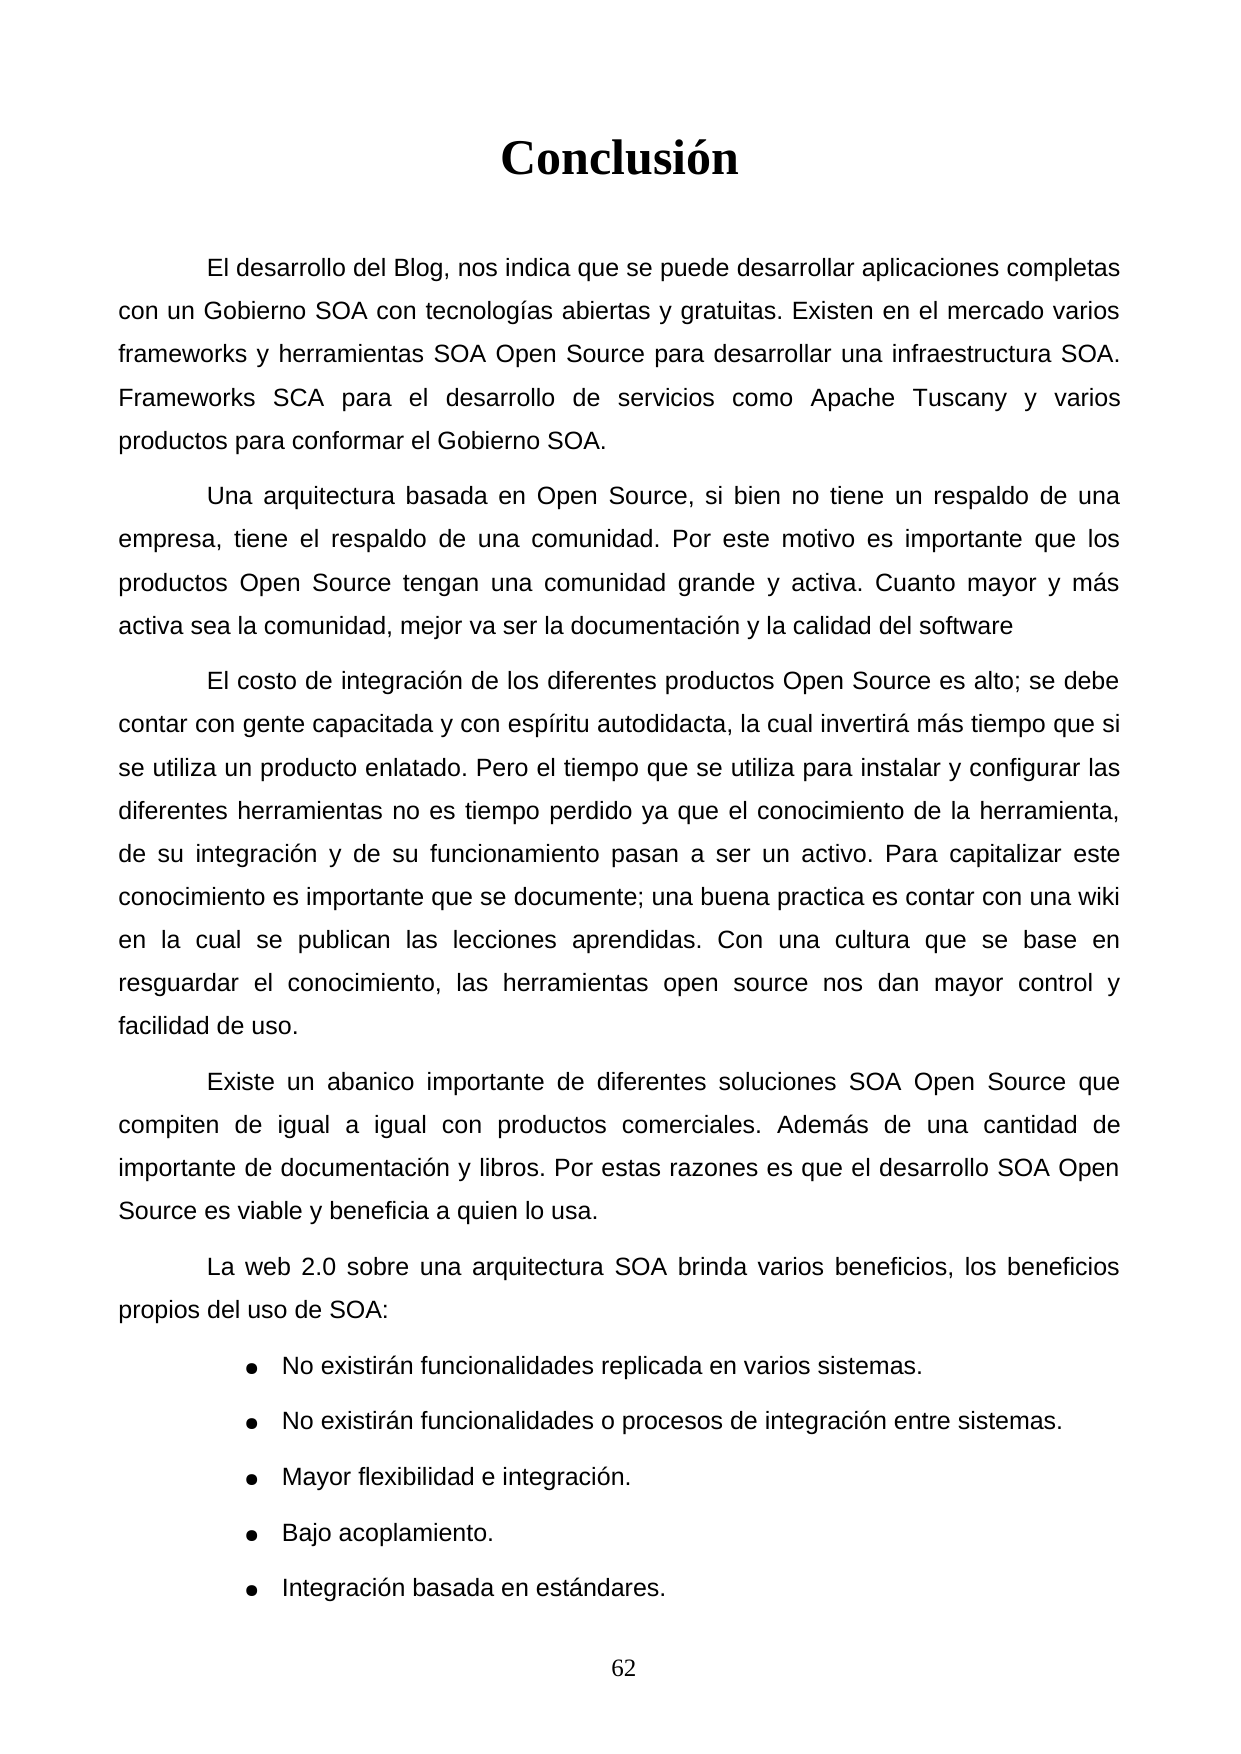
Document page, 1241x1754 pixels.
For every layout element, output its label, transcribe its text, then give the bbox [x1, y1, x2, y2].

list No existirán funcionalidades o procesos de integración entre sistemas. [156, 1406, 1122, 1435]
list No existirán funcionalidades replicada en varios sistemas. [156, 1351, 1122, 1379]
subtitle Conclusión [118, 128, 1122, 185]
list Mayor flexibilidad e integración. [156, 1462, 1122, 1491]
text Existe un abanico importante de diferentes soluciones SOA Open Source que compiten de igual a igual con productos comerciales. Además de una cantidad de importante de documentación y libros. Por estas razones es que el desarrollo SOA Open Source es viable y beneficia a quien lo usa. [118, 1067, 1122, 1225]
list Bajo acoplamiento. [156, 1518, 1122, 1546]
text La web 2.0 sobre una arquitectura SOA brinda varios beneficios, los beneficios propios del uso de SOA: [118, 1252, 1122, 1324]
text Una arquitectura basada en Open Source, si bien no tiene un respaldo de una empresa, tiene el respaldo de una comunidad. Por este motivo es importante que los productos Open Source tengan una comunidad grande y activa. Cuanto mayor y más activa sea la comunidad, mejor va ser la documentación y la calidad del software [118, 481, 1122, 639]
text El desarrollo del Blog, nos indica que se puede desarrollar aplicaciones completas con un Gobierno SOA con tecnologías abiertas y gratuitas. Existen en el mercado varios frameworks y herramientas SOA Open Source para desarrollar una infraestructura SOA. Frameworks SCA para el desarrollo de servicios como Apache Tuscany y varios productos para conformar el Gobierno SOA. [118, 253, 1122, 454]
text El costo de integración de los diferentes productos Open Source es alto; se debe contar con gente capacitada y con espíritu autodidacta, la cual invertirá más tiempo que si se utiliza un producto enlatado. Pero el tiempo que se utiliza para instalar y configurar las diferentes herramientas no es tiempo perdido ya que el conocimiento de la herramienta, de su integración y de su funcionamiento pasan a ser un activo. Para capitalizar este conocimiento es importante que se documente; una buena practica es contar con una wiki en la cual se publican las lecciones aprendidas. Con una cultura que se base en resguardar el conocimiento, las herramientas open source nos dan mayor control y facilidad de uso. [118, 666, 1122, 1040]
list Integración basada en estándares. [156, 1573, 1122, 1602]
